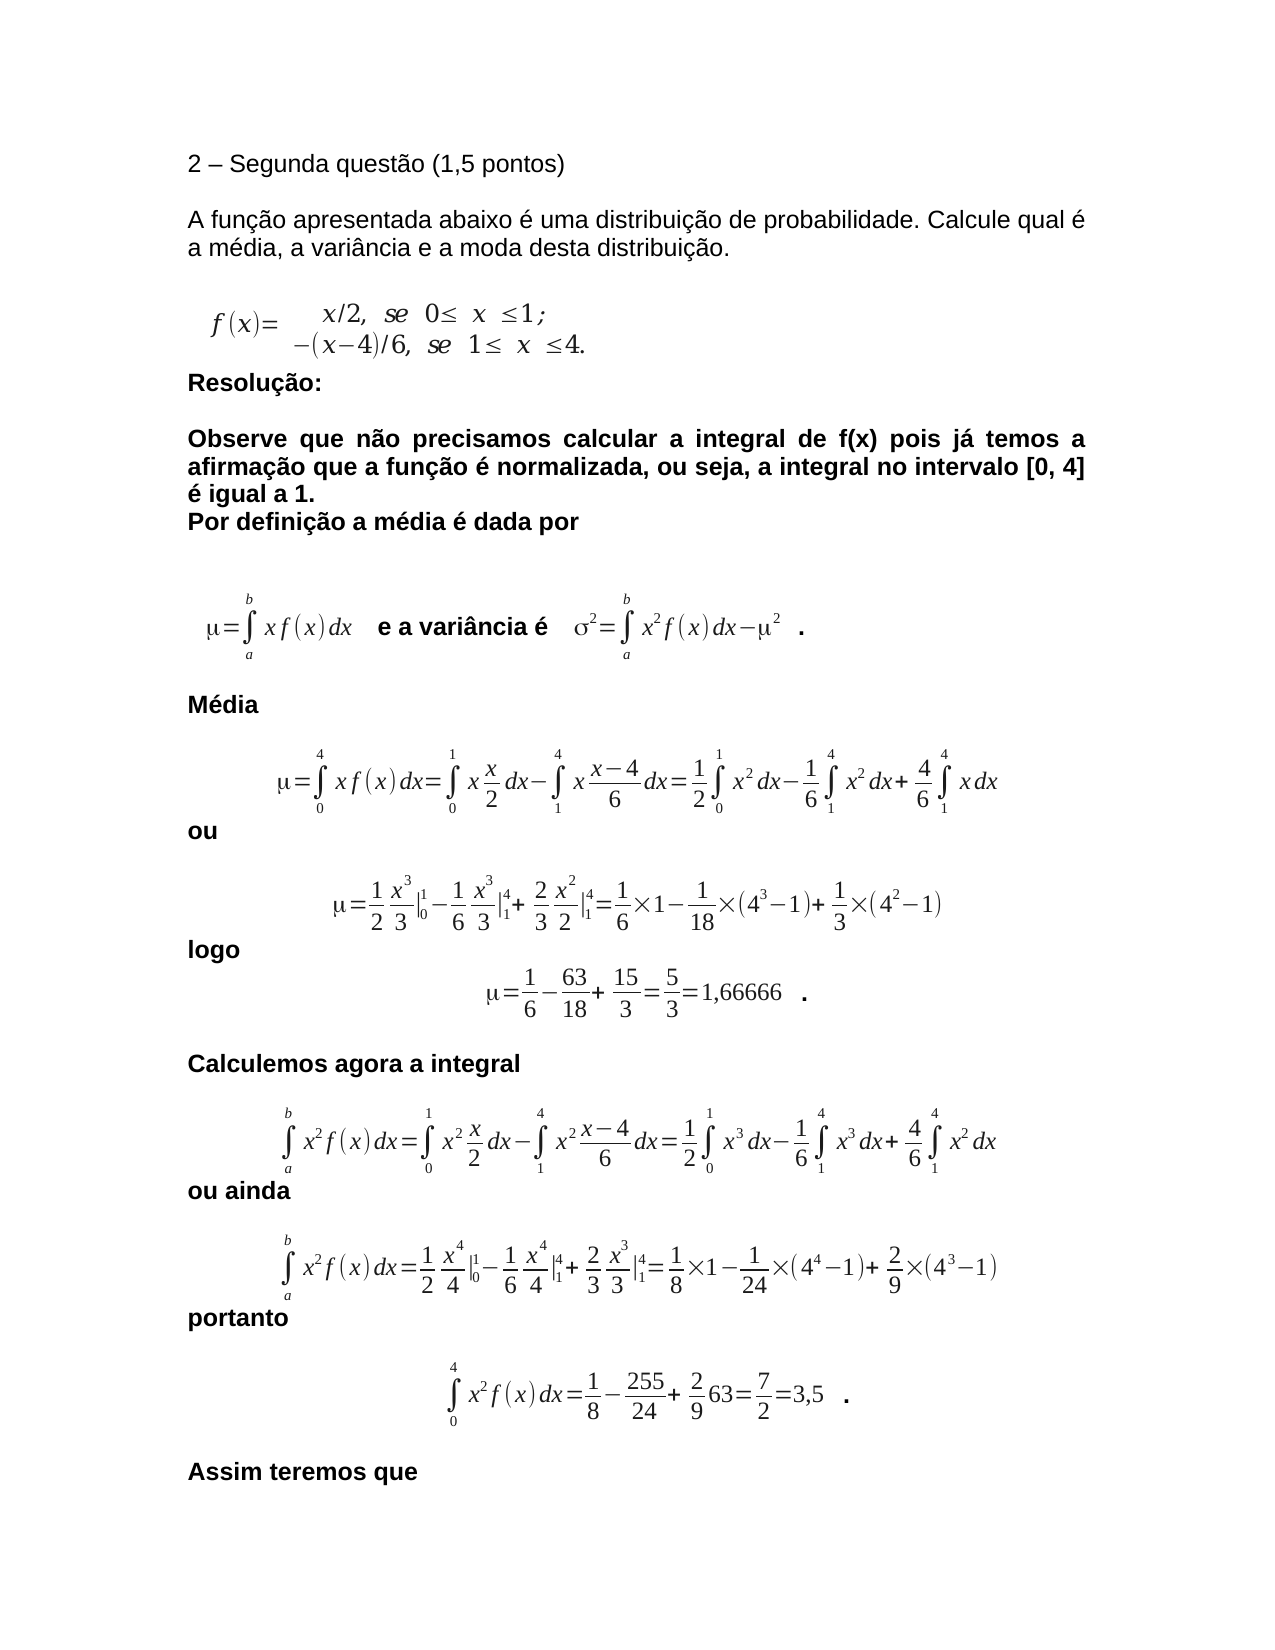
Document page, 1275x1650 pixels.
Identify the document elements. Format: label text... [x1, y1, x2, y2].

text . [187, 1359, 1087, 1430]
text e a variância é . [187, 592, 1087, 663]
text portanto [187, 1303, 1087, 1331]
text A função apresentada abaixo é uma distribuição de probabilidade. Calcule qual é a média, a variância e a moda desta distribuição. [187, 206, 1087, 262]
text logo [187, 936, 1087, 963]
text Resolução: [187, 368, 1087, 396]
text ou [187, 817, 1087, 845]
text Média [187, 691, 1087, 718]
text . [187, 963, 1087, 1022]
text Observe que não precisamos calcular a integral de f(x) pois já temos a afirmação que a função é normalizada, ou seja, a integral no intervalo [0, 4] é igual a 1. [187, 424, 1087, 508]
text Calculemos agora a integral [187, 1050, 1087, 1078]
text ou ainda [187, 1177, 1087, 1205]
text Assim teremos que [187, 1458, 1087, 1486]
text Por definição a média é dada por [187, 508, 1087, 536]
text 2 – Segunda questão (1,5 pontos) [187, 150, 1087, 178]
